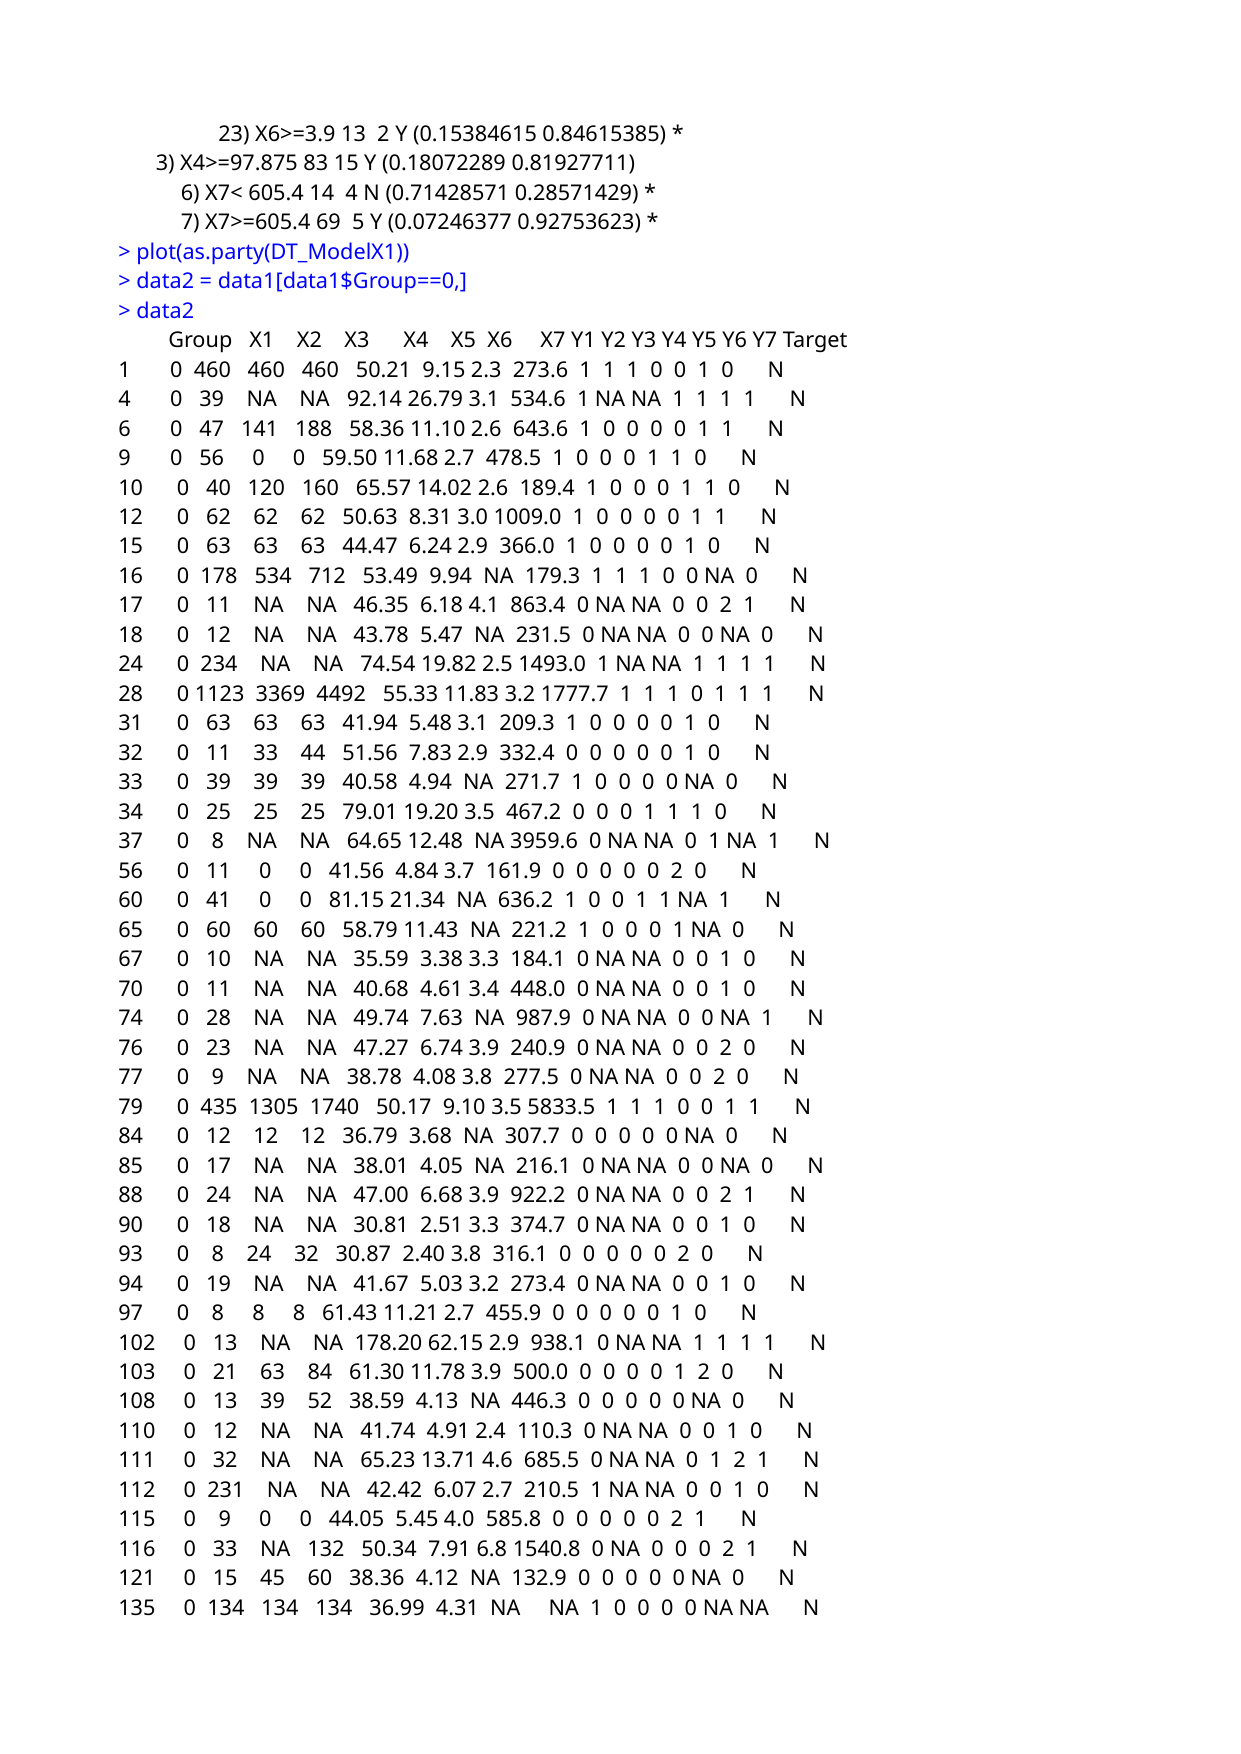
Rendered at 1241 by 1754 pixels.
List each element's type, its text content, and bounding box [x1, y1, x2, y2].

text 84 0 12 12 12 36.79 3.68 NA 307.7 0 0 0 0 0 NA 0 N [118, 1120, 1122, 1150]
text 135 0 134 134 134 36.99 4.31 NA NA 1 0 0 0 0 NA NA N [118, 1592, 1122, 1622]
text 24 0 234 NA NA 74.54 19.82 2.5 1493.0 1 NA NA 1 1 1 1 N [118, 649, 1122, 678]
text 77 0 9 NA NA 38.78 4.08 3.8 277.5 0 NA NA 0 0 2 0 N [118, 1061, 1122, 1091]
text 115 0 9 0 0 44.05 5.45 4.0 585.8 0 0 0 0 0 2 1 N [118, 1504, 1122, 1533]
text 103 0 21 63 84 61.30 11.78 3.9 500.0 0 0 0 0 1 2 0 N [118, 1356, 1122, 1386]
text 110 0 12 NA NA 41.74 4.91 2.4 110.3 0 NA NA 0 0 1 0 N [118, 1415, 1122, 1445]
text 108 0 13 39 52 38.59 4.13 NA 446.3 0 0 0 0 0 NA 0 N [118, 1386, 1122, 1415]
text 18 0 12 NA NA 43.78 5.47 NA 231.5 0 NA NA 0 0 NA 0 N [118, 619, 1122, 649]
text 76 0 23 NA NA 47.27 6.74 3.9 240.9 0 NA NA 0 0 2 0 N [118, 1032, 1122, 1061]
text 4 0 39 NA NA 92.14 26.79 3.1 534.6 1 NA NA 1 1 1 1 N [118, 383, 1122, 413]
text 15 0 63 63 63 44.47 6.24 2.9 366.0 1 0 0 0 0 1 0 N [118, 531, 1122, 560]
text 7) X7>=605.4 69 5 Y (0.07246377 0.92753623) * [118, 207, 1122, 236]
text 90 0 18 NA NA 30.81 2.51 3.3 374.7 0 NA NA 0 0 1 0 N [118, 1209, 1122, 1238]
text 10 0 40 120 160 65.57 14.02 2.6 189.4 1 0 0 0 1 1 0 N [118, 472, 1122, 501]
text 65 0 60 60 60 58.79 11.43 NA 221.2 1 0 0 0 1 NA 0 N [118, 914, 1122, 943]
text 74 0 28 NA NA 49.74 7.63 NA 987.9 0 NA NA 0 0 NA 1 N [118, 1002, 1122, 1032]
text Group X1 X2 X3 X4 X5 X6 X7 Y1 Y2 Y3 Y4 Y5 Y6 Y7 Target [118, 324, 1122, 354]
text 6 0 47 141 188 58.36 11.10 2.6 643.6 1 0 0 0 0 1 1 N [118, 413, 1122, 442]
text 28 0 1123 3369 4492 55.33 11.83 3.2 1777.7 1 1 1 0 1 1 1 N [118, 678, 1122, 708]
text 23) X6>=3.9 13 2 Y (0.15384615 0.84615385) * [118, 118, 1122, 148]
text > data2 [118, 295, 1122, 324]
text 12 0 62 62 62 50.63 8.31 3.0 1009.0 1 0 0 0 0 1 1 N [118, 501, 1122, 531]
text 16 0 178 534 712 53.49 9.94 NA 179.3 1 1 1 0 0 NA 0 N [118, 560, 1122, 590]
text > data2 = data1[data1$Group==0,] [118, 266, 1122, 295]
text 111 0 32 NA NA 65.23 13.71 4.6 685.5 0 NA NA 0 1 2 1 N [118, 1445, 1122, 1474]
text 121 0 15 45 60 38.36 4.12 NA 132.9 0 0 0 0 0 NA 0 N [118, 1563, 1122, 1592]
text 85 0 17 NA NA 38.01 4.05 NA 216.1 0 NA NA 0 0 NA 0 N [118, 1150, 1122, 1179]
text 70 0 11 NA NA 40.68 4.61 3.4 448.0 0 NA NA 0 0 1 0 N [118, 973, 1122, 1002]
text 97 0 8 8 8 61.43 11.21 2.7 455.9 0 0 0 0 0 1 0 N [118, 1297, 1122, 1327]
text 94 0 19 NA NA 41.67 5.03 3.2 273.4 0 NA NA 0 0 1 0 N [118, 1268, 1122, 1297]
text 79 0 435 1305 1740 50.17 9.10 3.5 5833.5 1 1 1 0 0 1 1 N [118, 1091, 1122, 1120]
text 60 0 41 0 0 81.15 21.34 NA 636.2 1 0 0 1 1 NA 1 N [118, 884, 1122, 914]
text > plot(as.party(DT_ModelX1)) [118, 236, 1122, 266]
text 37 0 8 NA NA 64.65 12.48 NA 3959.6 0 NA NA 0 1 NA 1 N [118, 826, 1122, 855]
text 116 0 33 NA 132 50.34 7.91 6.8 1540.8 0 NA 0 0 0 2 1 N [118, 1533, 1122, 1563]
text 3) X4>=97.875 83 15 Y (0.18072289 0.81927711) [118, 148, 1122, 177]
text 102 0 13 NA NA 178.20 62.15 2.9 938.1 0 NA NA 1 1 1 1 N [118, 1327, 1122, 1356]
text 112 0 231 NA NA 42.42 6.07 2.7 210.5 1 NA NA 0 0 1 0 N [118, 1474, 1122, 1504]
text 93 0 8 24 32 30.87 2.40 3.8 316.1 0 0 0 0 0 2 0 N [118, 1238, 1122, 1268]
text 67 0 10 NA NA 35.59 3.38 3.3 184.1 0 NA NA 0 0 1 0 N [118, 943, 1122, 973]
text 56 0 11 0 0 41.56 4.84 3.7 161.9 0 0 0 0 0 2 0 N [118, 855, 1122, 884]
text 88 0 24 NA NA 47.00 6.68 3.9 922.2 0 NA NA 0 0 2 1 N [118, 1179, 1122, 1209]
text 9 0 56 0 0 59.50 11.68 2.7 478.5 1 0 0 0 1 1 0 N [118, 442, 1122, 472]
text 6) X7< 605.4 14 4 N (0.71428571 0.28571429) * [118, 177, 1122, 207]
text 32 0 11 33 44 51.56 7.83 2.9 332.4 0 0 0 0 0 1 0 N [118, 737, 1122, 767]
text 33 0 39 39 39 40.58 4.94 NA 271.7 1 0 0 0 0 NA 0 N [118, 767, 1122, 796]
text 34 0 25 25 25 79.01 19.20 3.5 467.2 0 0 0 1 1 1 0 N [118, 796, 1122, 826]
text 17 0 11 NA NA 46.35 6.18 4.1 863.4 0 NA NA 0 0 2 1 N [118, 590, 1122, 619]
text 1 0 460 460 460 50.21 9.15 2.3 273.6 1 1 1 0 0 1 0 N [118, 354, 1122, 383]
text 31 0 63 63 63 41.94 5.48 3.1 209.3 1 0 0 0 0 1 0 N [118, 708, 1122, 737]
